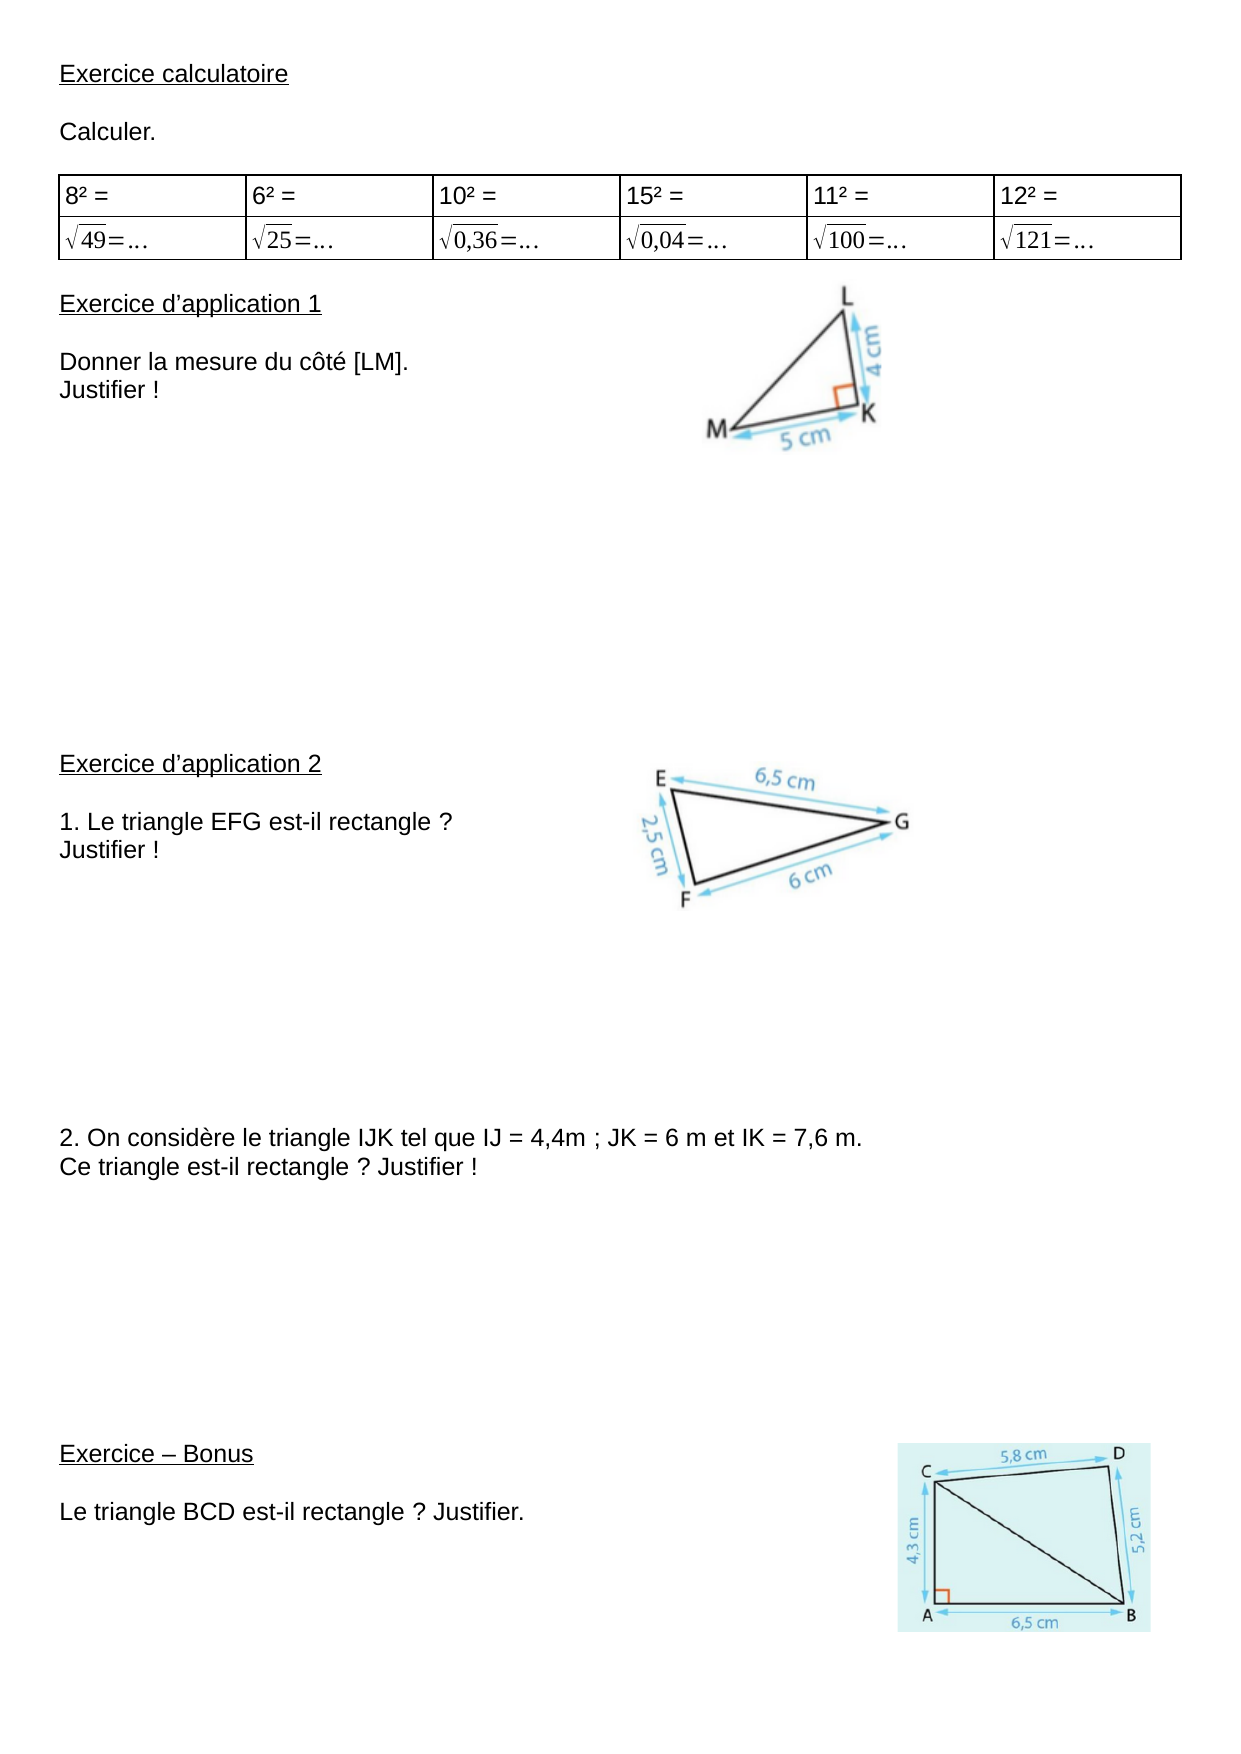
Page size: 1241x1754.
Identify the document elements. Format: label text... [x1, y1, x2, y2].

picture [628, 761, 916, 911]
table_cell [247, 217, 432, 259]
text Exercice calculatoire [59, 59, 1181, 88]
table_cell [60, 217, 245, 259]
text 1. Le triangle EFG est-il rectangle ? [59, 806, 628, 835]
text Justifier ! [59, 835, 628, 864]
text Exercice – Bonus [59, 1439, 1181, 1468]
table_header 11² = [808, 176, 993, 216]
table_header 12² = [995, 176, 1180, 216]
text Justifier ! [59, 375, 701, 404]
text [916, 835, 1181, 864]
text [882, 289, 1181, 318]
table_cell [621, 217, 806, 259]
text Exercice d’application 2 [59, 749, 1181, 778]
text 2. On considère le triangle IJK tel que IJ = 4,4m ; JK = 6 m et IK = 7,6 m. [59, 1123, 1181, 1151]
text [882, 375, 1181, 404]
table_header 8² = [60, 176, 245, 216]
text Le triangle BCD est-il rectangle ? Justifier. [59, 1496, 897, 1525]
text Exercice d’application 1 [59, 289, 701, 318]
picture [897, 1443, 1151, 1632]
table_cell [434, 217, 619, 259]
picture [701, 279, 882, 455]
table_cell [808, 217, 993, 259]
table_header 6² = [247, 176, 432, 216]
text Calculer. [59, 117, 1181, 145]
text [916, 806, 1181, 835]
text Ce triangle est-il rectangle ? Justifier ! [59, 1151, 1181, 1180]
table_header 15² = [621, 176, 806, 216]
text [882, 346, 1181, 375]
table_header 10² = [434, 176, 619, 216]
table_cell [995, 217, 1180, 259]
text Donner la mesure du côté [LM]. [59, 346, 701, 375]
